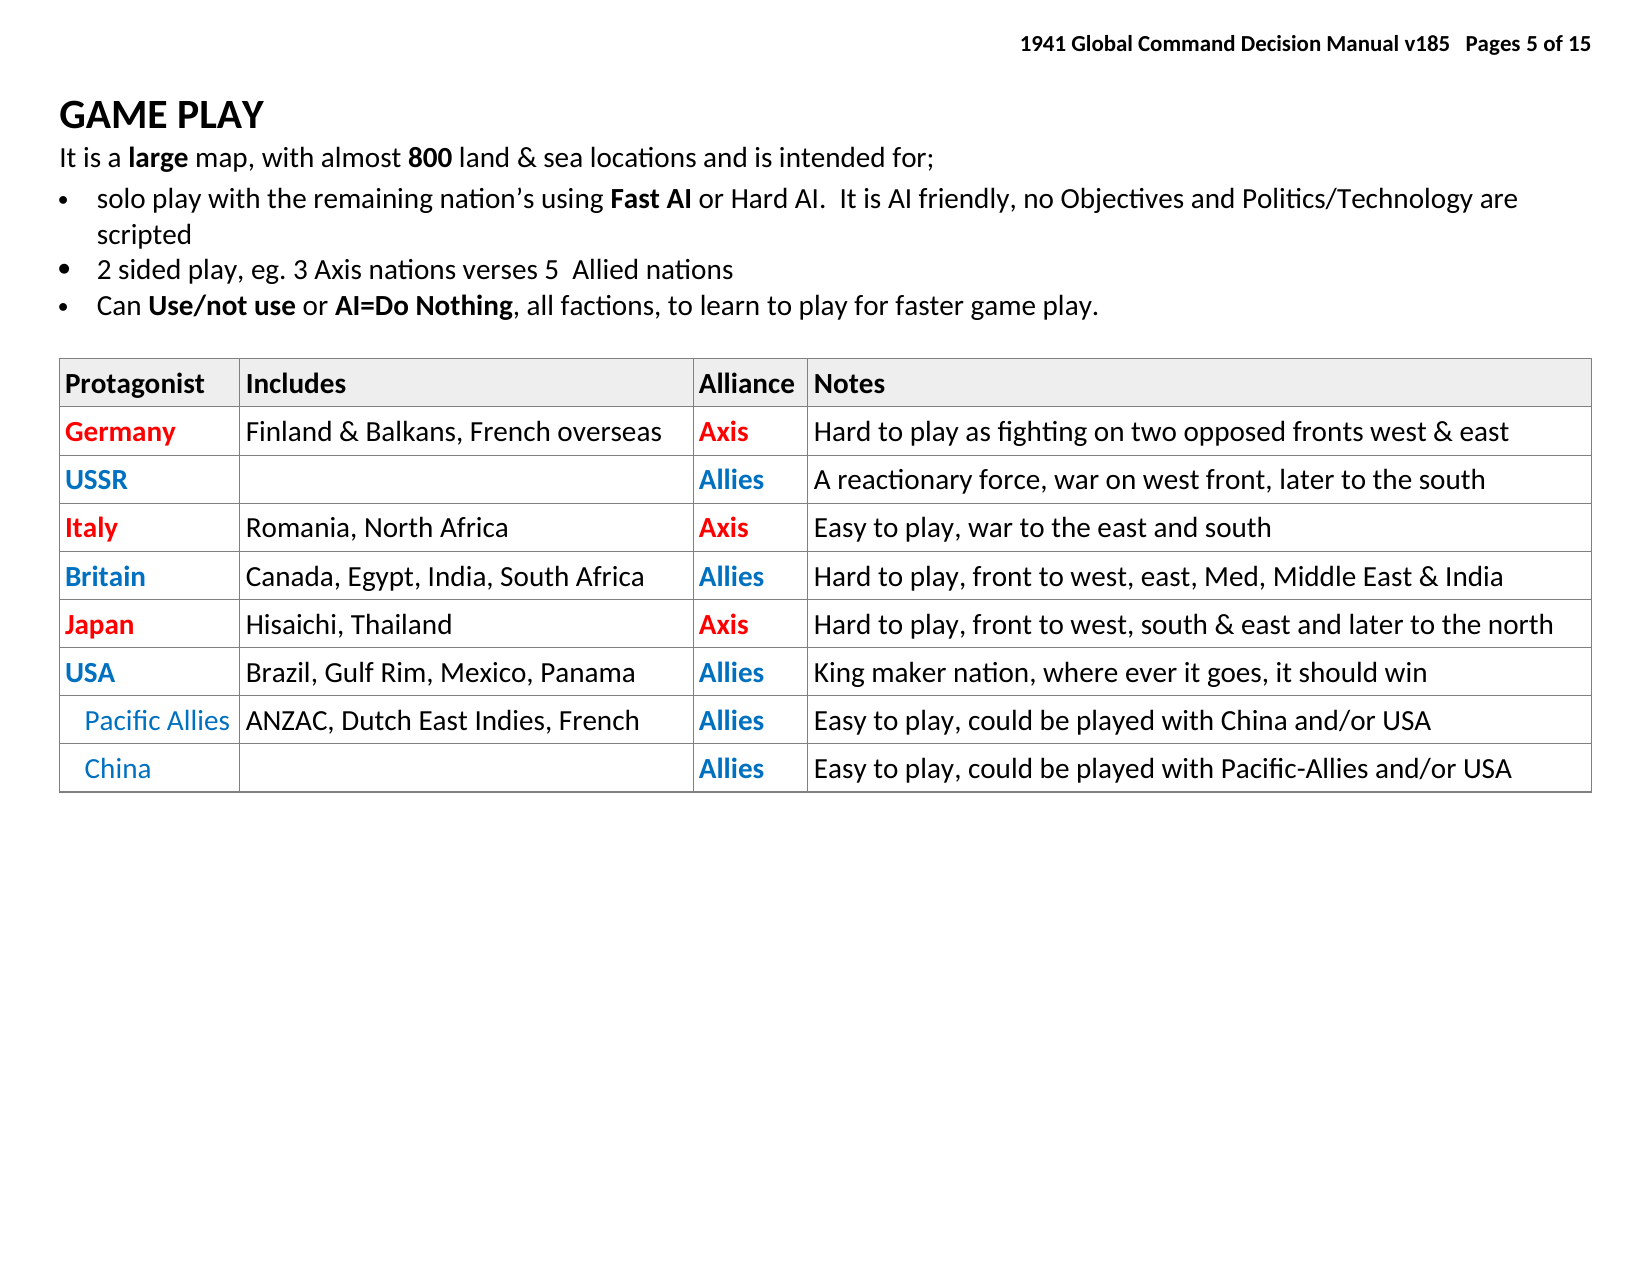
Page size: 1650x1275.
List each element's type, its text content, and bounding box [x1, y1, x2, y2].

table_cell Hard to play, front to west, south & east and later to the north [808, 600, 1591, 647]
table_cell Finland & Balkans, French overseas [240, 407, 693, 454]
table_cell A reactionary force, war on west front, later to the south [808, 456, 1591, 503]
table_cell Italy [60, 504, 239, 551]
table_cell Britain [60, 552, 239, 599]
table_cell Axis [694, 504, 807, 551]
list solo play with the remaining nation’s using Fast AI or Hard AI. It is AI friendly, no Objectives and Politics/Technology are scripted [59, 180, 1591, 251]
table_cell China [60, 744, 239, 791]
table_cell Japan [60, 600, 239, 647]
table_cell [240, 744, 693, 791]
table_cell Germany [60, 407, 239, 454]
table_cell Allies [694, 648, 807, 695]
table_cell King maker nation, where ever it goes, it should win [808, 648, 1591, 695]
table_cell Allies [694, 744, 807, 791]
table_cell Easy to play, war to the east and south [808, 504, 1591, 551]
text GAME PLAY [59, 88, 1591, 139]
table_cell Hisaichi, Thailand [240, 600, 693, 647]
table_cell Brazil, Gulf Rim, Mexico, Panama [240, 648, 693, 695]
table_cell Hard to play, front to west, east, Med, Middle East & India [808, 552, 1591, 599]
table_cell Romania, North Africa [240, 504, 693, 551]
table_cell Axis [694, 407, 807, 454]
table_cell Axis [694, 600, 807, 647]
text It is a large map, with almost 800 land & sea locations and is intended for; [59, 139, 1591, 175]
table_cell ANZAC, Dutch East Indies, French [240, 696, 693, 743]
table_cell Hard to play as fighting on two opposed fronts west & east [808, 407, 1591, 454]
table_cell Easy to play, could be played with Pacific-Allies and/or USA [808, 744, 1591, 791]
table_cell Allies [694, 456, 807, 503]
table_header Protagonist [60, 359, 239, 406]
table_cell Allies [694, 552, 807, 599]
table_header Alliance [694, 359, 807, 406]
table_cell Allies [694, 696, 807, 743]
table_cell [240, 456, 693, 503]
table_cell USA [60, 648, 239, 695]
table_cell Pacific Allies [60, 696, 239, 743]
table_header Includes [240, 359, 693, 406]
table_cell USSR [60, 456, 239, 503]
table_header Notes [808, 359, 1591, 406]
list 2 sided play, eg. 3 Axis nations verses 5 Allied nations [59, 251, 1591, 287]
list Can Use/not use or AI=Do Nothing, all factions, to learn to play for faster game play. [59, 287, 1591, 323]
table_cell Easy to play, could be played with China and/or USA [808, 696, 1591, 743]
table_cell Canada, Egypt, India, South Africa [240, 552, 693, 599]
